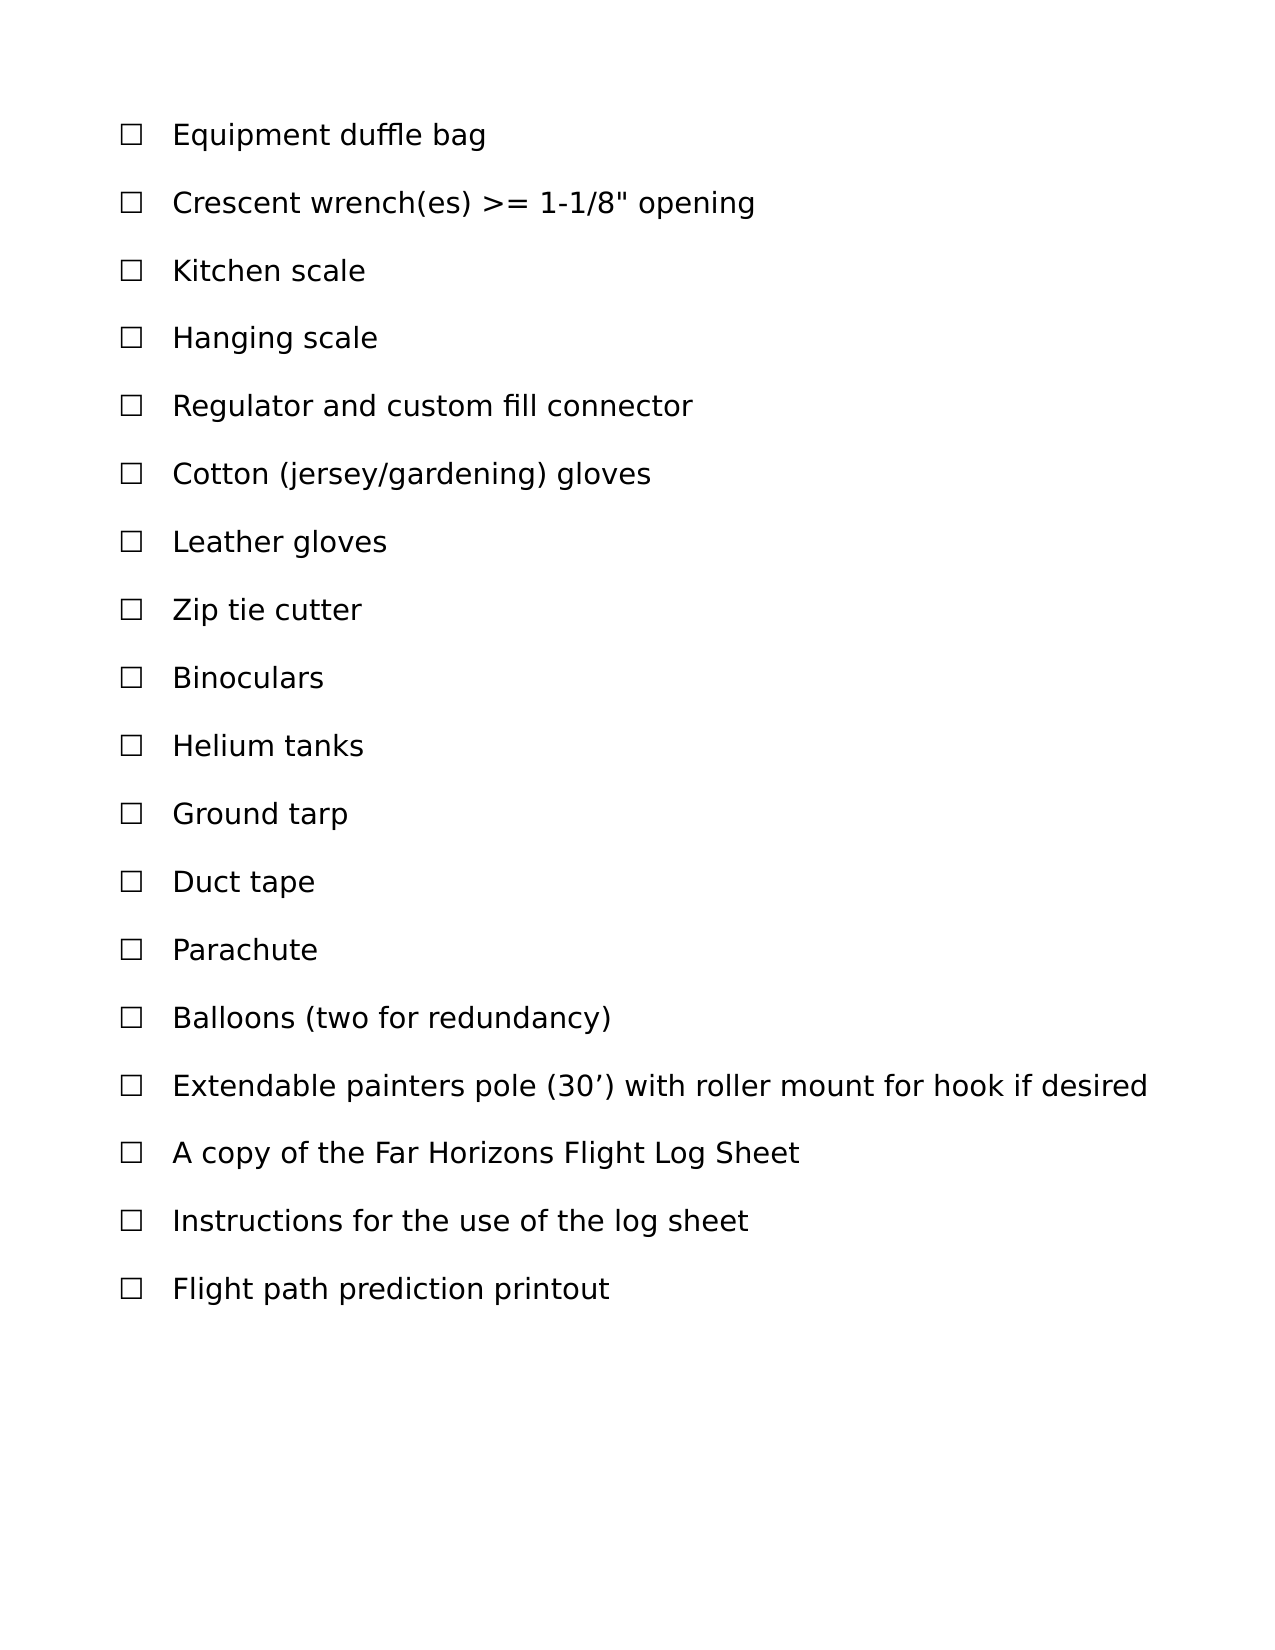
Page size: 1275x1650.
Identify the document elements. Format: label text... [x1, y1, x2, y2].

text ☐ Cotton (jersey/gardening) gloves [118, 458, 1157, 492]
text ☐ Parachute [118, 933, 1157, 967]
text ☐ Binoculars [118, 661, 1157, 695]
text ☐ Duct tape [118, 865, 1157, 899]
text ☐ Crescent wrench(es) >= 1-1/8" opening [118, 186, 1157, 220]
text ☐ Leather gloves [118, 526, 1157, 559]
text ☐ Zip tie cutter [118, 593, 1157, 627]
text ☐ Ground tarp [118, 797, 1157, 831]
text ☐ Hanging scale [118, 322, 1157, 356]
text ☐ Equipment duffle bag [118, 118, 1157, 152]
text ☐ Balloons (two for redundancy) [118, 1001, 1157, 1035]
text ☐ A copy of the Far Horizons Flight Log Sheet [118, 1137, 1157, 1171]
text ☐ Flight path prediction printout [118, 1273, 1157, 1307]
text ☐ Helium tanks [118, 729, 1157, 763]
text ☐ Kitchen scale [118, 254, 1157, 288]
text ☐ Regulator and custom fill connector [118, 390, 1157, 424]
text ☐ Instructions for the use of the log sheet [118, 1205, 1157, 1239]
text ☐ Extendable painters pole (30’) with roller mount for hook if desired [118, 1069, 1157, 1103]
